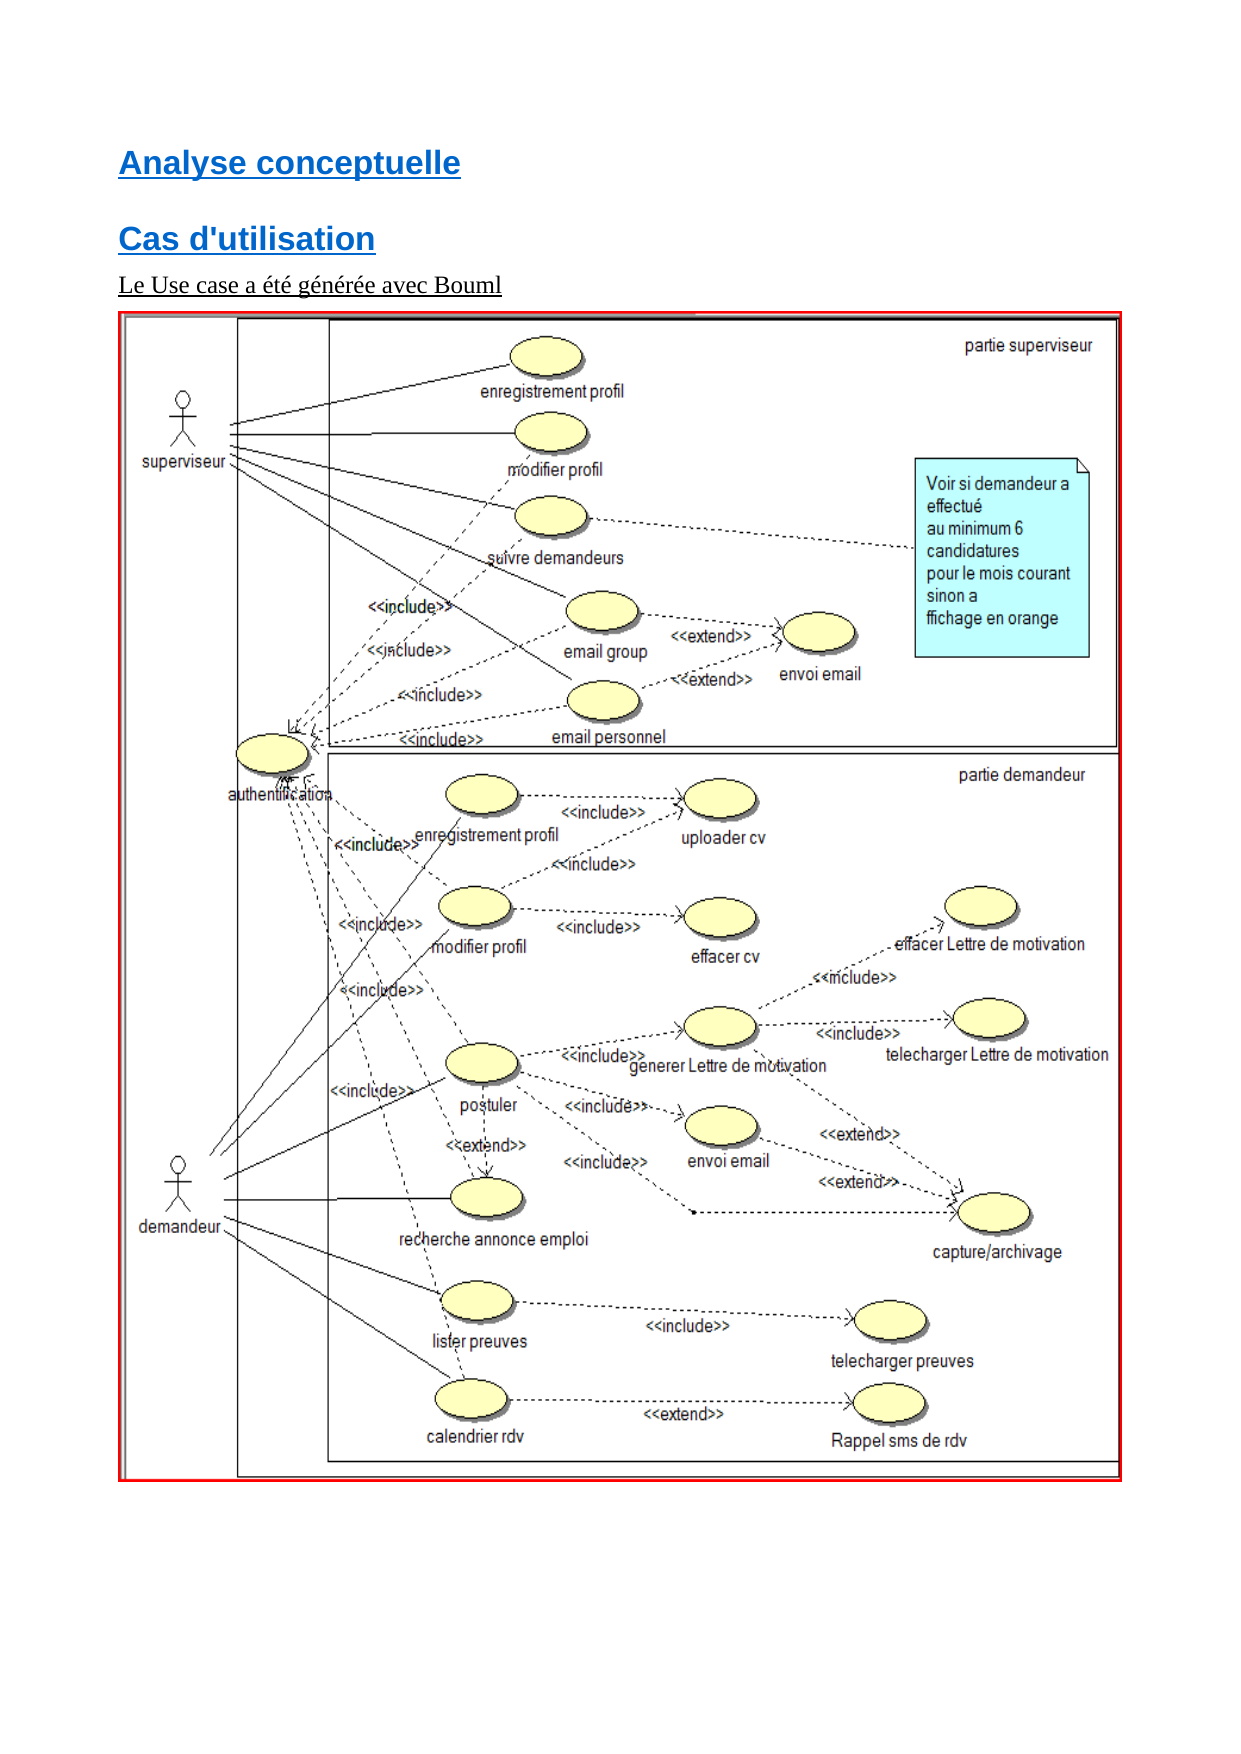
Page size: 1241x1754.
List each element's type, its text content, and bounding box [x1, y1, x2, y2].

subtitle Analyse conceptuelle [118, 143, 1122, 182]
picture [118, 311, 1122, 1482]
text Le Use case a été générée avec Bouml [118, 270, 1122, 299]
text Cas d'utilisation [118, 219, 1122, 258]
